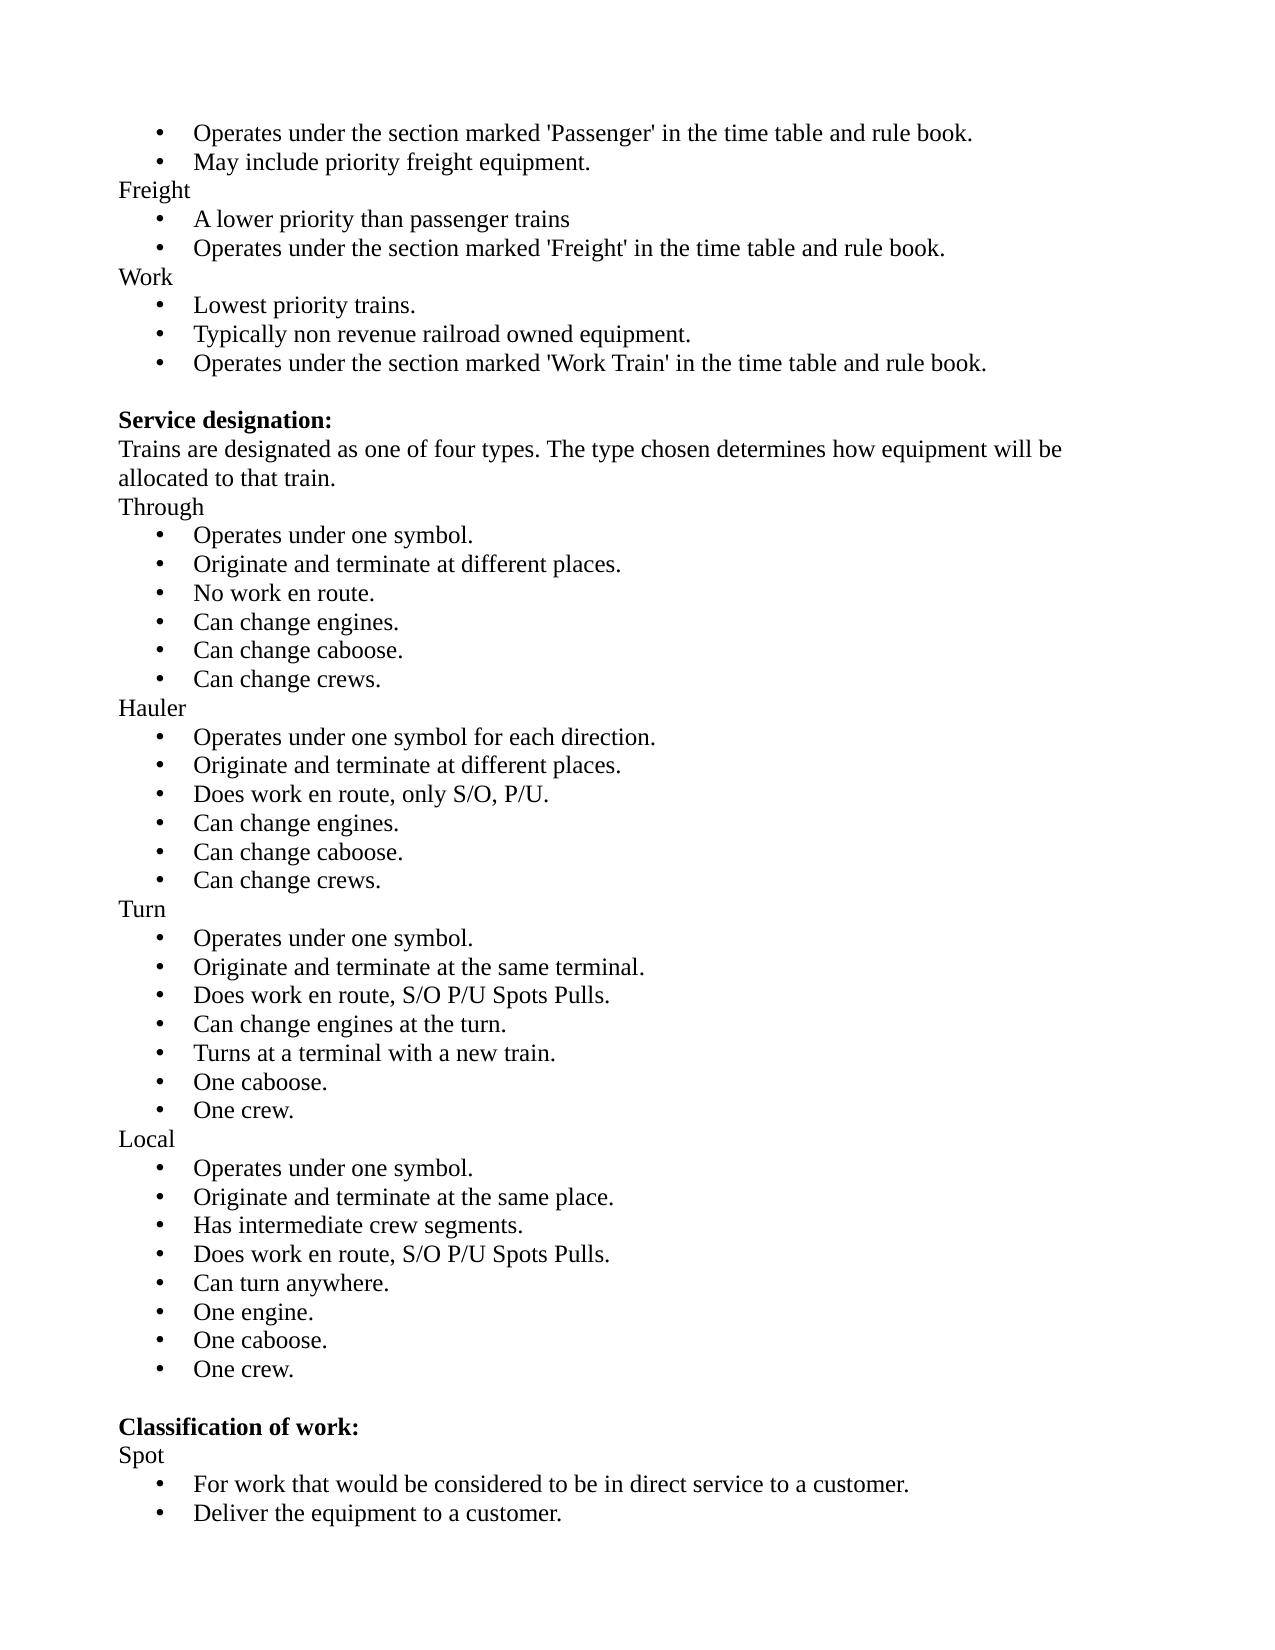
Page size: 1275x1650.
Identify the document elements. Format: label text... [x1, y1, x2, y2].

list Turns at a terminal with a new train. [156, 1038, 1157, 1067]
list Operates under one symbol. [156, 521, 1157, 549]
list Lowest priority trains. [156, 291, 1157, 319]
list Does work en route, S/O P/U Spots Pulls. [156, 981, 1157, 1009]
list One crew. [156, 1354, 1157, 1383]
list Deliver the equipment to a customer. [156, 1498, 1157, 1527]
text Service designation: [118, 406, 1157, 434]
list Has intermediate crew segments. [156, 1211, 1157, 1239]
list Can turn anywhere. [156, 1268, 1157, 1297]
text Spot [118, 1441, 1157, 1469]
text Work [118, 262, 1157, 291]
list One caboose. [156, 1326, 1157, 1354]
list Can change crews. [156, 664, 1157, 693]
list Can change caboose. [156, 636, 1157, 664]
text Freight [118, 176, 1157, 204]
text Local [118, 1124, 1157, 1153]
list Originate and terminate at different places. [156, 751, 1157, 779]
list Can change crews. [156, 866, 1157, 894]
list Operates under one symbol. [156, 923, 1157, 952]
list Typically non revenue railroad owned equipment. [156, 319, 1157, 348]
list No work en route. [156, 578, 1157, 607]
list Can change engines. [156, 808, 1157, 837]
list Can change engines at the turn. [156, 1009, 1157, 1038]
list Originate and terminate at the same place. [156, 1182, 1157, 1211]
text Trains are designated as one of four types. The type chosen determines how equipment will be allocated to that train. [118, 434, 1157, 492]
list Does work en route, only S/O, P/U. [156, 779, 1157, 808]
text Through [118, 492, 1157, 521]
text Classification of work: [118, 1412, 1157, 1441]
list One crew. [156, 1096, 1157, 1124]
text Turn [118, 894, 1157, 923]
list Operates under the section marked 'Work Train' in the time table and rule book. [156, 348, 1157, 377]
list One engine. [156, 1297, 1157, 1326]
list Operates under the section marked 'Freight' in the time table and rule book. [156, 233, 1157, 262]
list A lower priority than passenger trains [156, 204, 1157, 233]
list Originate and terminate at the same terminal. [156, 952, 1157, 981]
list Does work en route, S/O P/U Spots Pulls. [156, 1239, 1157, 1268]
text Hauler [118, 693, 1157, 722]
list Originate and terminate at different places. [156, 549, 1157, 578]
list Can change caboose. [156, 837, 1157, 866]
list For work that would be considered to be in direct service to a customer. [156, 1469, 1157, 1498]
list Operates under one symbol for each direction. [156, 722, 1157, 751]
list Can change engines. [156, 607, 1157, 636]
list May include priority freight equipment. [156, 147, 1157, 176]
list Operates under one symbol. [156, 1153, 1157, 1182]
list One caboose. [156, 1067, 1157, 1096]
list Operates under the section marked 'Passenger' in the time table and rule book. [156, 118, 1157, 147]
